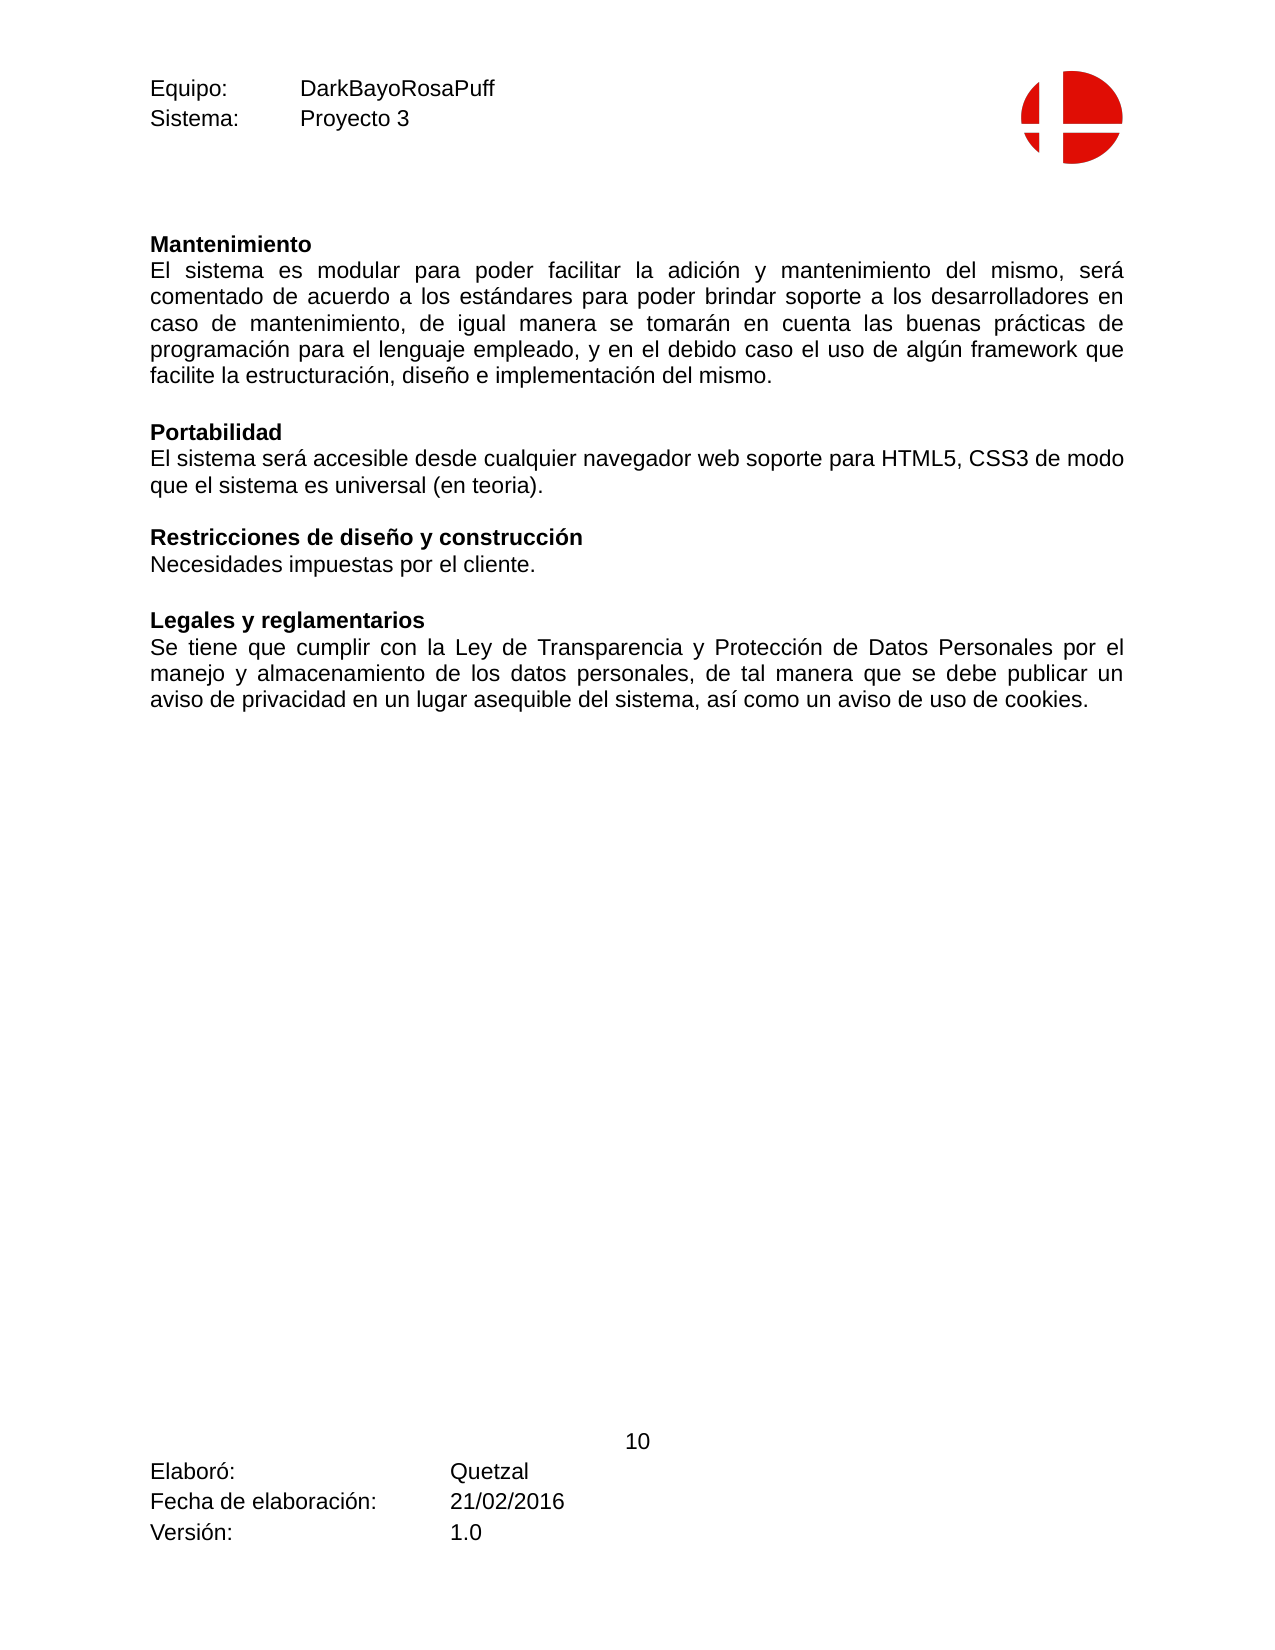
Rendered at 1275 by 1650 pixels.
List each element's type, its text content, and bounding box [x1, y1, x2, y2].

text Mantenimiento [150, 231, 1125, 257]
text Necesidades impuestas por el cliente. [150, 551, 1125, 577]
text El sistema será accesible desde cualquier navegador web soporte para HTML5, CSS3 de modo que el sistema es universal (en teoria). [150, 445, 1125, 498]
text Restricciones de diseño y construcción [150, 524, 1125, 551]
text Se tiene que cumplir con la Ley de Transparencia y Protección de Datos Personales por el manejo y almacenamiento de los datos personales, de tal manera que se debe publicar un aviso de privacidad en un lugar asequible del sistema, así como un aviso de uso de cookies. [150, 633, 1125, 713]
text Legales y reglamentarios [150, 607, 1125, 633]
picture [1018, 68, 1126, 167]
text Portabilidad [150, 419, 1125, 445]
text El sistema es modular para poder facilitar la adición y mantenimiento del mismo, será comentado de acuerdo a los estándares para poder brindar soporte a los desarrolladores en caso de mantenimiento, de igual manera se tomarán en cuenta las buenas prácticas de programación para el lenguaje empleado, y en el debido caso el uso de algún framework que facilite la estructuración, diseño e implementación del mismo. [150, 257, 1125, 389]
